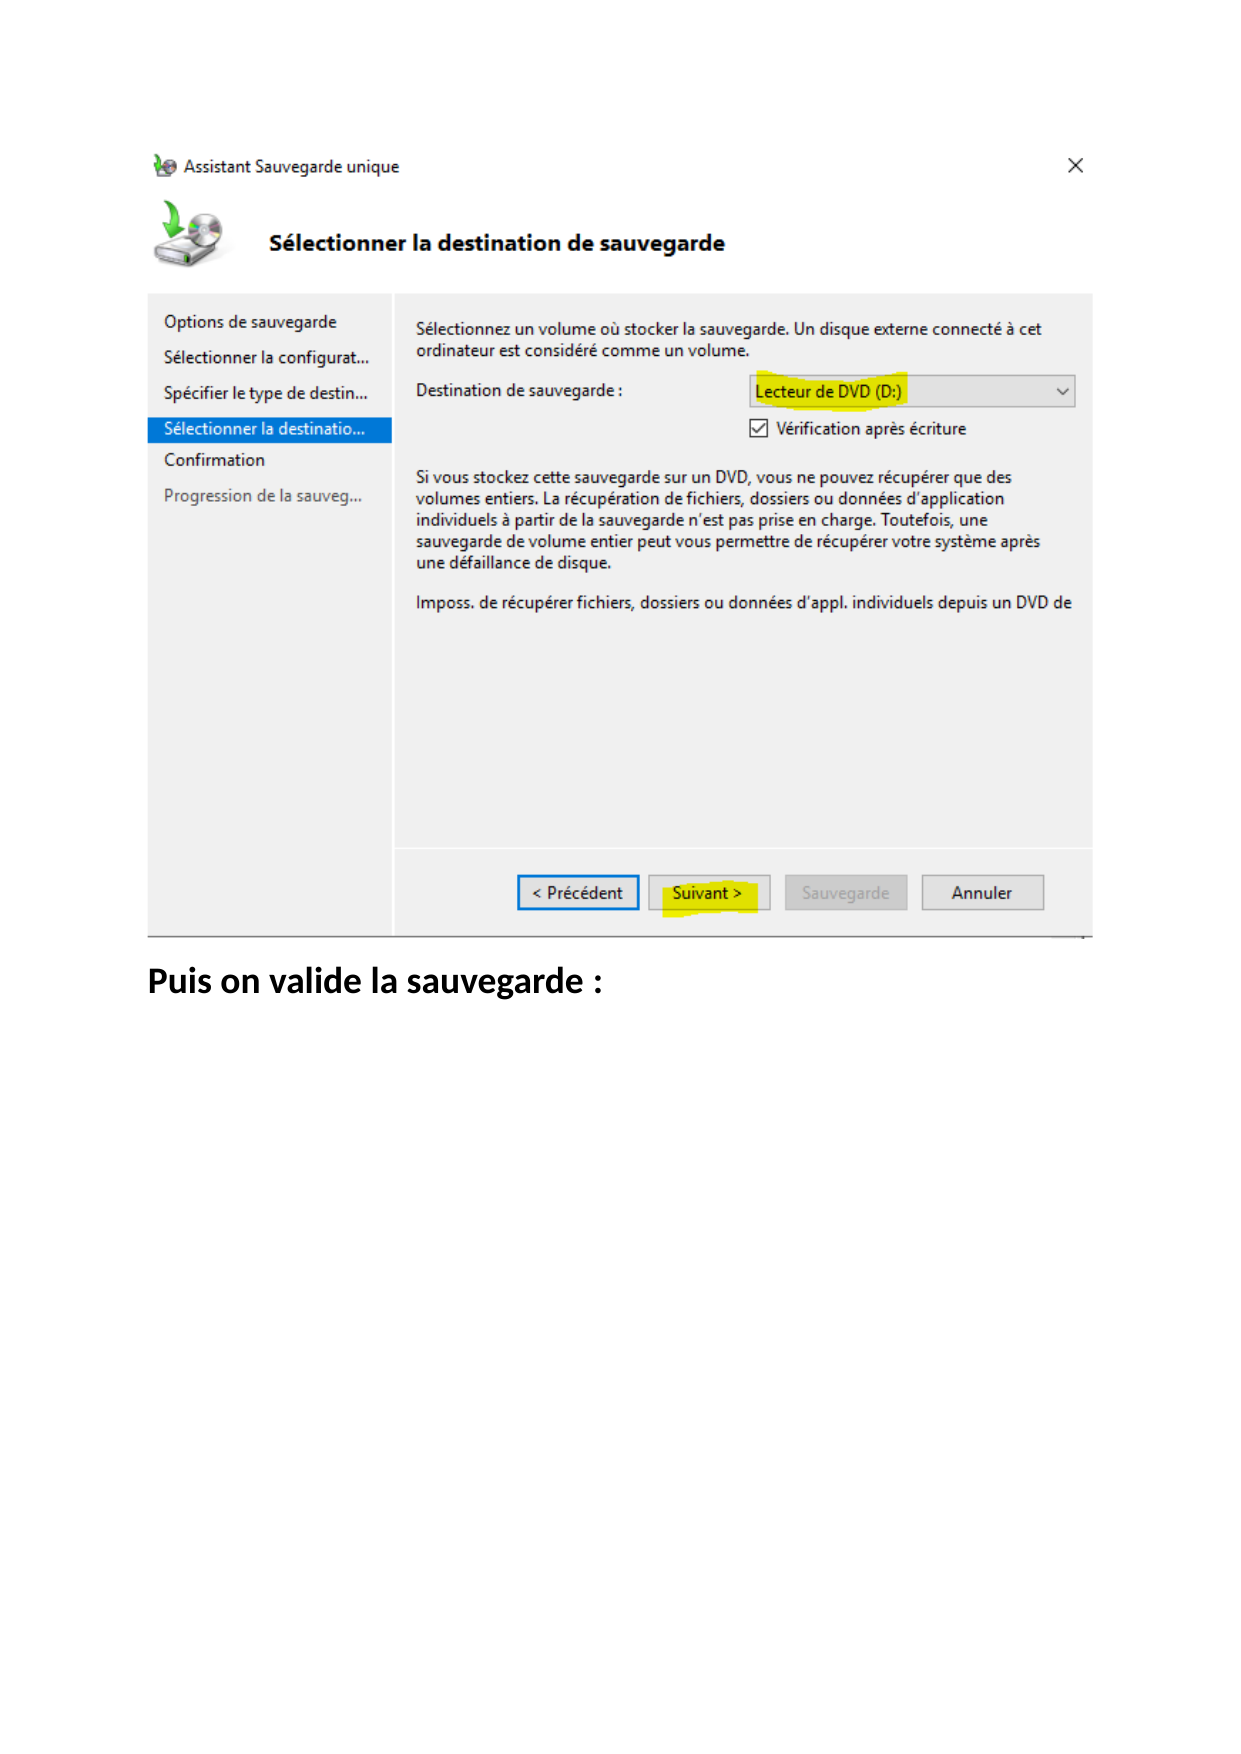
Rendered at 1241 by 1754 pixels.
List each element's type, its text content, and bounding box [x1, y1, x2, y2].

text Puis on valide la sauvegarde : [148, 957, 1093, 1003]
